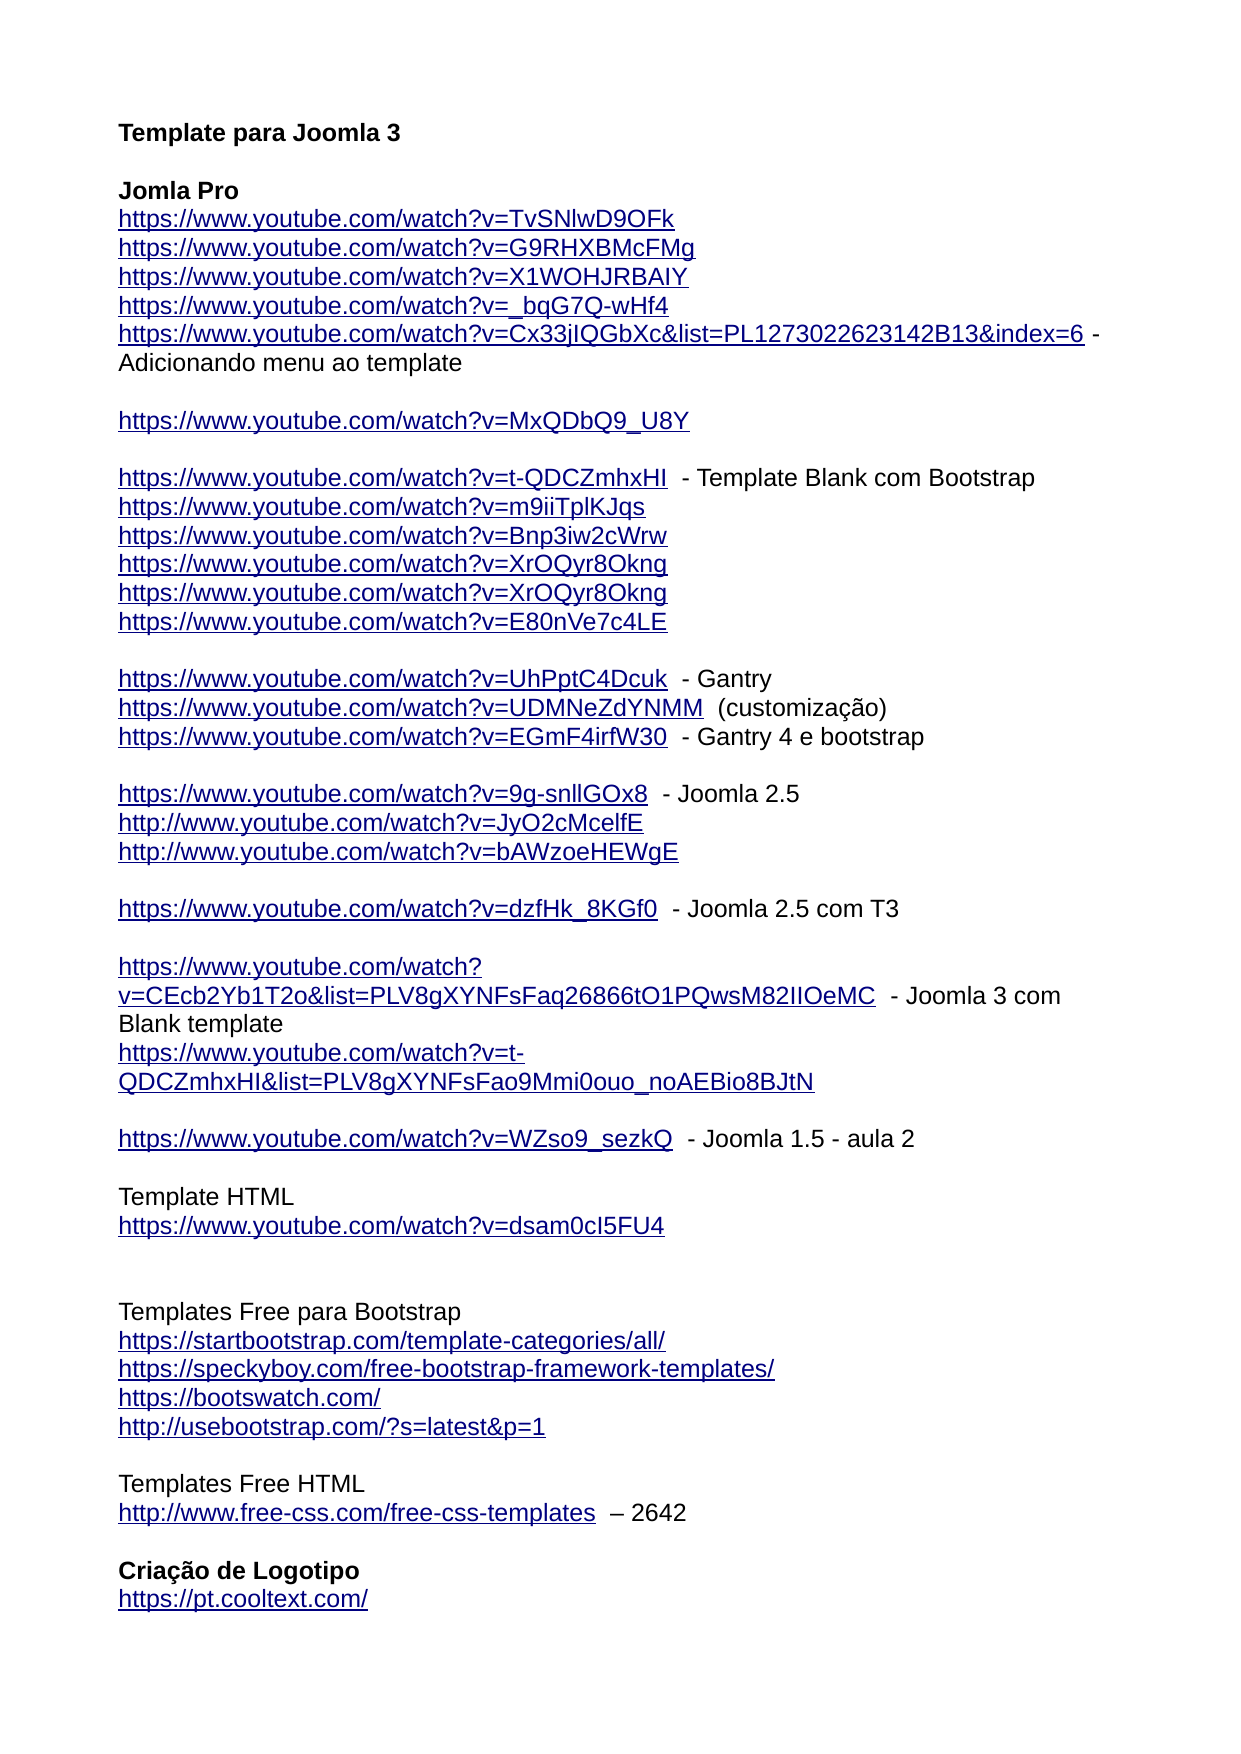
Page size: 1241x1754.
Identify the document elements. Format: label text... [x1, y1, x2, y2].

text https://www.youtube.com/watch?v=G9RHXBMcFMg [118, 233, 1122, 262]
text https://www.youtube.com/watch?v=m9iiTplKJqs [118, 492, 1122, 521]
text Template para Joomla 3 [118, 118, 1122, 147]
text https://www.youtube.com/watch?v=MxQDbQ9_U8Y [118, 406, 1122, 434]
text https://www.youtube.com/watch?v=t-QDCZmhxHI - Template Blank com Bootstrap [118, 463, 1122, 492]
text Templates Free para Bootstrap [118, 1297, 1122, 1326]
text https://www.youtube.com/watch?v=UDMNeZdYNMM (customização) [118, 693, 1122, 722]
text https://www.youtube.com/watch?v=E80nVe7c4LE [118, 607, 1122, 636]
text https://www.youtube.com/watch?v=UhPptC4Dcuk - Gantry [118, 664, 1122, 693]
text https://speckyboy.com/free-bootstrap-framework-templates/ [118, 1354, 1122, 1383]
text http://www.youtube.com/watch?v=bAWzoeHEWgE [118, 837, 1122, 866]
text Template HTML [118, 1182, 1122, 1211]
text https://www.youtube.com/watch?v=9g-snllGOx8 - Joomla 2.5 [118, 779, 1122, 808]
text https://www.youtube.com/watch?v=TvSNlwD9OFk [118, 204, 1122, 233]
text https://www.youtube.com/watch?v=_bqG7Q-wHf4 [118, 291, 1122, 319]
text http://usebootstrap.com/?s=latest&p=1 [118, 1412, 1122, 1441]
text http://www.free-css.com/free-css-templates – 2642 [118, 1498, 1122, 1527]
text https://www.youtube.com/watch?v=XrOQyr8Okng [118, 549, 1122, 578]
text https://pt.cooltext.com/ [118, 1584, 1122, 1613]
text https://www.youtube.com/watch?v=Cx33jIQGbXc&list=PL1273022623142B13&index=6 - Adicionando menu ao template [118, 319, 1122, 377]
text https://www.youtube.com/watch?v=X1WOHJRBAIY [118, 262, 1122, 291]
text https://www.youtube.com/watch?v=CEcb2Yb1T2o&list=PLV8gXYNFsFaq26866tO1PQwsM82IIOeMC - Joomla 3 com Blank template [118, 952, 1122, 1038]
text https://www.youtube.com/watch?v=dzfHk_8KGf0 - Joomla 2.5 com T3 [118, 894, 1122, 923]
text Jomla Pro [118, 176, 1122, 204]
text https://bootswatch.com/ [118, 1383, 1122, 1412]
text https://www.youtube.com/watch?v=Bnp3iw2cWrw [118, 521, 1122, 549]
text https://www.youtube.com/watch?v=EGmF4irfW30 - Gantry 4 e bootstrap [118, 722, 1122, 751]
text https://www.youtube.com/watch?v=WZso9_sezkQ - Joomla 1.5 - aula 2 [118, 1124, 1122, 1153]
text Templates Free HTML [118, 1469, 1122, 1498]
text Criação de Logotipo [118, 1556, 1122, 1584]
text https://www.youtube.com/watch?v=t-QDCZmhxHI&list=PLV8gXYNFsFao9Mmi0ouo_noAEBio8BJtN [118, 1038, 1122, 1096]
text https://www.youtube.com/watch?v=dsam0cI5FU4 [118, 1211, 1122, 1239]
text https://startbootstrap.com/template-categories/all/ [118, 1326, 1122, 1354]
text http://www.youtube.com/watch?v=JyO2cMcelfE [118, 808, 1122, 837]
text https://www.youtube.com/watch?v=XrOQyr8Okng [118, 578, 1122, 607]
